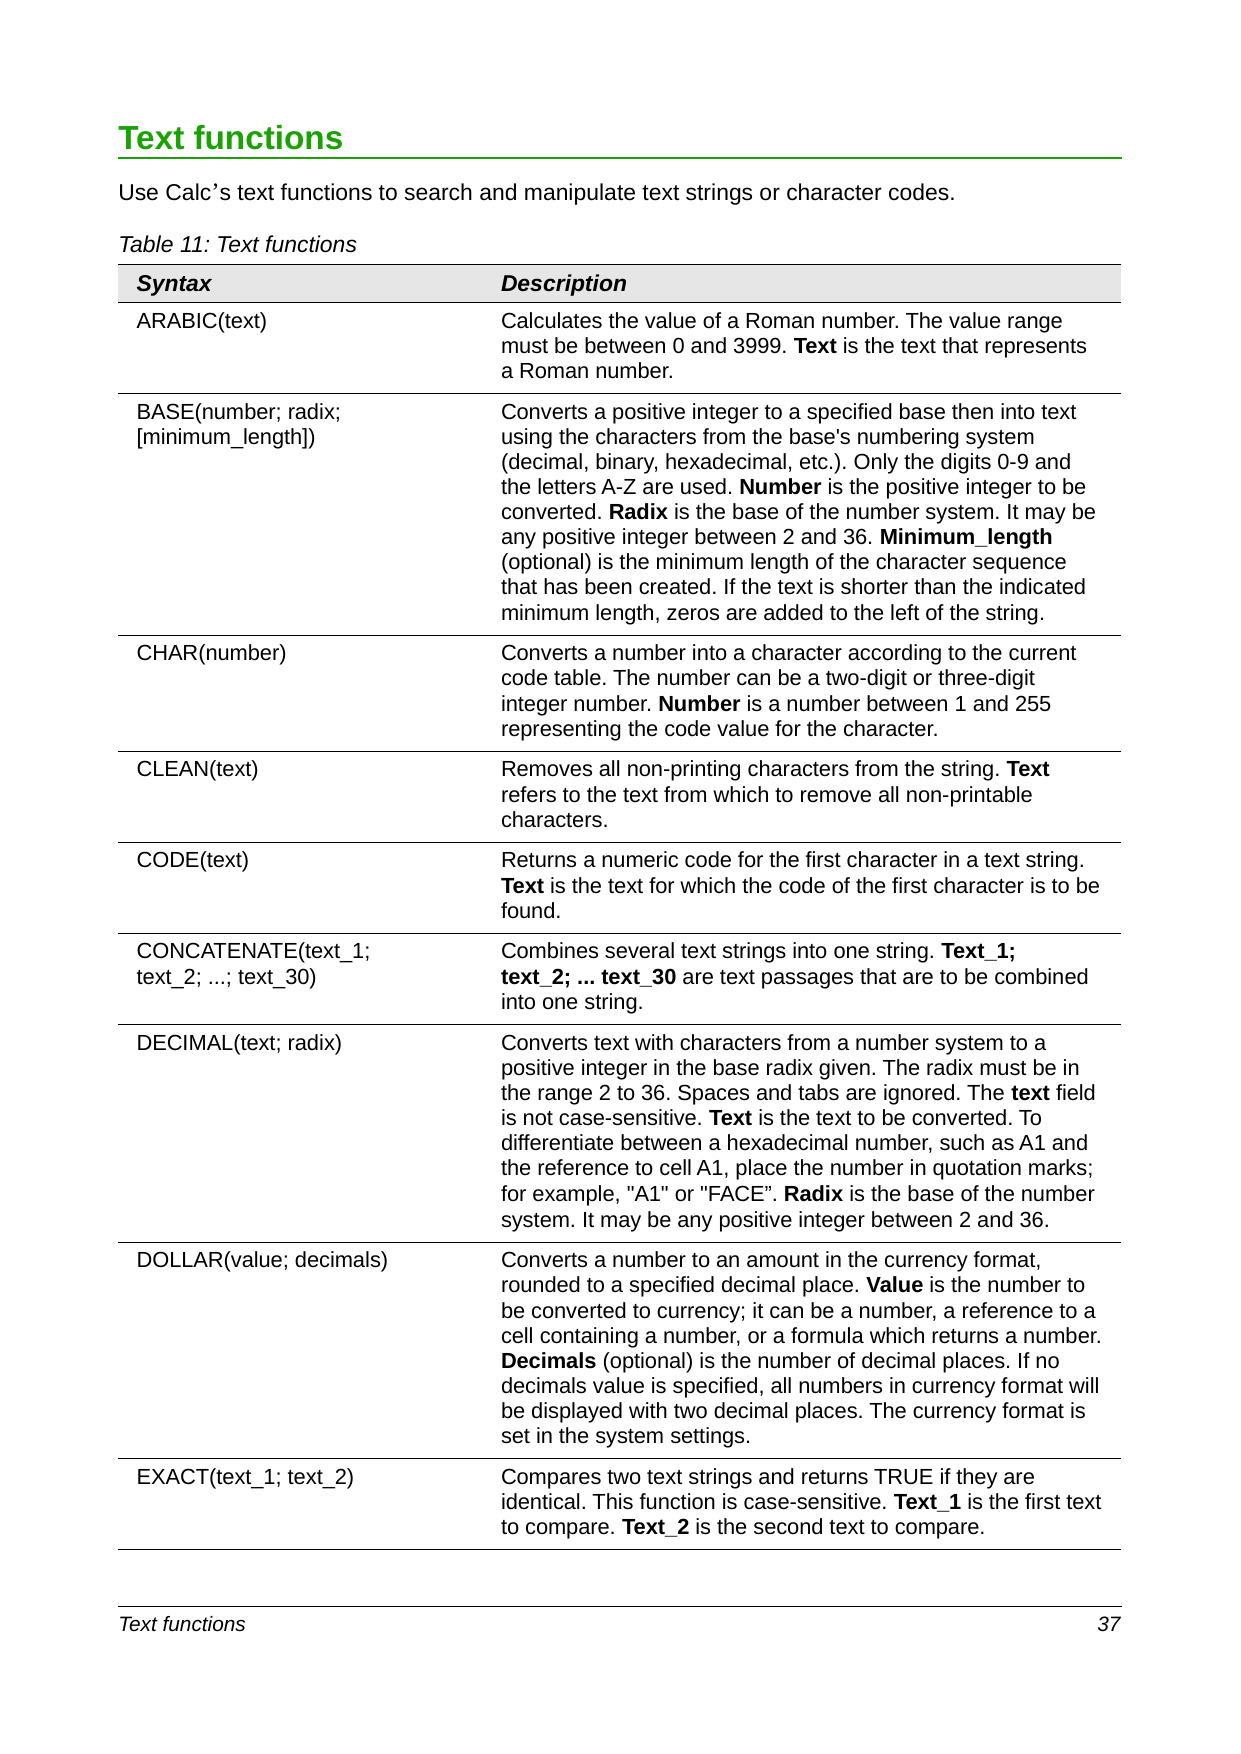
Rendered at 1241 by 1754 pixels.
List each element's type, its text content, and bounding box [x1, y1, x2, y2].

table_cell CONCATENATE(text_1; text_2; ...; text_30) [118, 934, 483, 1024]
table_cell Removes all non-printing characters from the string. Text refers to the text from which to remove all non-printable characters. [483, 752, 1121, 842]
table_cell Returns a numeric code for the first character in a text string. Text is the text for which the code of the first character is to be found. [483, 843, 1121, 933]
table_cell BASE(number; radix; [minimum_length]) [118, 394, 483, 634]
table_header Syntax [118, 265, 483, 302]
table_cell DOLLAR(value; decimals) [118, 1243, 483, 1458]
table_cell Calculates the value of a Roman number. The value range must be between 0 and 3999. Text is the text that represents a Roman number. [483, 303, 1121, 393]
table_cell Converts text with characters from a number system to a positive integer in the base radix given. The radix must be in the range 2 to 36. Spaces and tabs are ignored. The text field is not case-sensitive. Text is the text to be converted. To differentiate between a hexadecimal number, such as A1 and the reference to cell A1, place the number in quotation marks; for example, "A1" or "FACE”. Radix is the base of the number system. It may be any positive integer between 2 and 36. [483, 1025, 1121, 1242]
table_cell Compares two text strings and returns TRUE if they are identical. This function is case-sensitive. Text_1 is the first text to compare. Text_2 is the second text to compare. [483, 1459, 1121, 1549]
table_cell Converts a number to an amount in the currency format, rounded to a specified decimal place. Value is the number to be converted to currency; it can be a number, a reference to a cell containing a number, or a formula which returns a number. Decimals (optional) is the number of decimal places. If no decimals value is specified, all numbers in currency format will be displayed with two decimal places. The currency format is set in the system settings. [483, 1243, 1121, 1458]
table_cell CLEAN(text) [118, 752, 483, 842]
text Use Calc’s text functions to search and manipulate text strings or character codes. [118, 177, 1122, 206]
table_cell Combines several text strings into one string. Text_1; text_2; ... text_30 are text passages that are to be combined into one string. [483, 934, 1121, 1024]
table_cell Converts a positive integer to a specified base then into text using the characters from the base's numbering system (decimal, binary, hexadecimal, etc.). Only the digits 0-9 and the letters A-Z are used. Number is the positive integer to be converted. Radix is the base of the number system. It may be any positive integer between 2 and 36. Minimum_length (optional) is the minimum length of the character sequence that has been created. If the text is shorter than the indicated minimum length, zeros are added to the left of the string. [483, 394, 1121, 634]
table_header Description [483, 265, 1121, 302]
table_cell ARABIC(text) [118, 303, 483, 393]
table_cell Converts a number into a character according to the current code table. The number can be a two-digit or three-digit integer number. Number is a number between 1 and 255 representing the code value for the character. [483, 636, 1121, 751]
table_cell CODE(text) [118, 843, 483, 933]
table_cell DECIMAL(text; radix) [118, 1025, 483, 1242]
table_cell EXACT(text_1; text_2) [118, 1459, 483, 1549]
subtitle Text functions [118, 118, 1122, 157]
text Table 11: Text functions [118, 231, 1122, 258]
table_cell CHAR(number) [118, 636, 483, 751]
